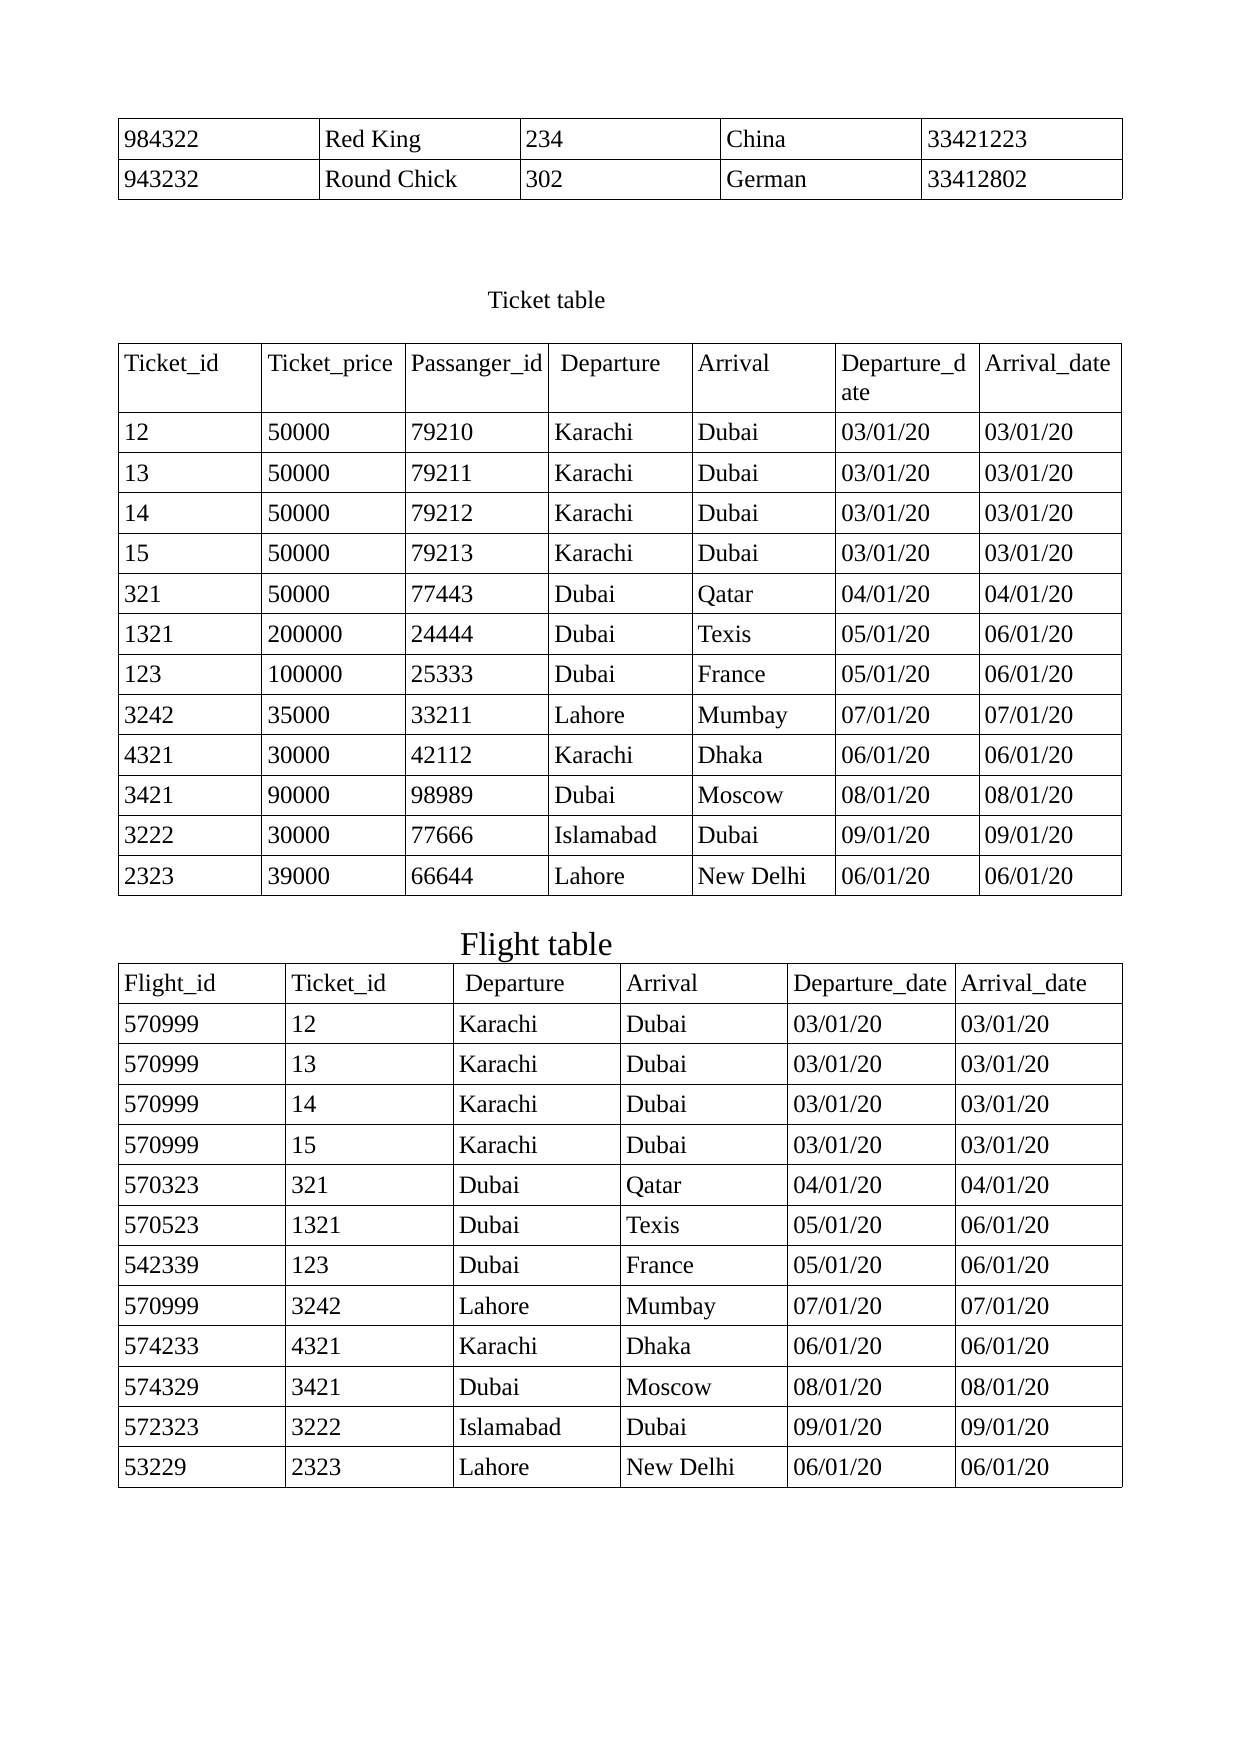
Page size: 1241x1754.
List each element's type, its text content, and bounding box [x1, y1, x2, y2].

table_cell 07/01/20 [788, 1286, 955, 1325]
table_cell 33412802 [922, 160, 1122, 199]
table_cell Karachi [454, 1004, 620, 1043]
table_cell 03/01/20 [980, 413, 1121, 452]
table_cell 50000 [262, 413, 405, 452]
table_cell 53229 [119, 1447, 285, 1487]
table_cell 03/01/20 [956, 1044, 1122, 1083]
table_cell 07/01/20 [956, 1286, 1122, 1325]
table_cell 570999 [119, 1125, 285, 1164]
table_cell Lahore [454, 1447, 620, 1487]
table_cell 12 [286, 1004, 453, 1043]
table_header Departure_date [788, 964, 955, 1003]
table_cell 09/01/20 [956, 1407, 1122, 1446]
table_cell 15 [286, 1125, 453, 1164]
table_cell Qatar [621, 1165, 787, 1204]
table_cell 321 [286, 1165, 453, 1204]
table_cell Dubai [693, 493, 835, 533]
table_cell 03/01/20 [836, 493, 979, 533]
table_cell 50000 [262, 453, 405, 492]
table_cell Karachi [549, 413, 692, 452]
table_cell 123 [119, 655, 261, 694]
table_cell Dubai [693, 453, 835, 492]
table_cell Dubai [454, 1206, 620, 1245]
table_cell 06/01/20 [788, 1326, 955, 1366]
table_cell Dubai [549, 574, 692, 613]
table_cell 06/01/20 [980, 655, 1121, 694]
table_cell Dubai [693, 816, 835, 855]
table_header Ticket_id [286, 964, 453, 1003]
table_cell France [621, 1246, 787, 1285]
table_cell 77443 [406, 574, 548, 613]
table_cell 14 [286, 1085, 453, 1124]
table_cell 15 [119, 534, 261, 573]
table_cell Dubai [454, 1165, 620, 1204]
table_cell 66644 [406, 856, 548, 895]
table_cell Texis [621, 1206, 787, 1245]
table_header Departure_date [836, 344, 979, 412]
table_cell 90000 [262, 776, 405, 815]
table_cell 08/01/20 [788, 1367, 955, 1406]
table_cell 25333 [406, 655, 548, 694]
table_cell 05/01/20 [788, 1206, 955, 1245]
table_header Arrival [693, 344, 835, 412]
table_cell 4321 [119, 735, 261, 774]
table_cell 572323 [119, 1407, 285, 1446]
table_header Arrival [621, 964, 787, 1003]
table_cell Karachi [454, 1044, 620, 1083]
table_cell Mumbay [621, 1286, 787, 1325]
table_cell 06/01/20 [956, 1246, 1122, 1285]
table_cell 234 [521, 119, 720, 158]
table_cell 07/01/20 [836, 695, 979, 734]
table_cell Karachi [549, 493, 692, 533]
table_cell 06/01/20 [836, 856, 979, 895]
table_cell 03/01/20 [836, 413, 979, 452]
table_header Ticket_price [262, 344, 405, 412]
table_cell 04/01/20 [836, 574, 979, 613]
table_cell 03/01/20 [980, 493, 1121, 533]
table_cell 570999 [119, 1004, 285, 1043]
table_cell Dubai [454, 1367, 620, 1406]
table_cell 06/01/20 [956, 1326, 1122, 1366]
table_cell German [721, 160, 921, 199]
table_cell 574233 [119, 1326, 285, 1366]
table_cell 35000 [262, 695, 405, 734]
text Ticket table [118, 285, 1122, 314]
table_cell 50000 [262, 574, 405, 613]
table_cell Karachi [454, 1085, 620, 1124]
table_cell Islamabad [549, 816, 692, 855]
table_cell Lahore [454, 1286, 620, 1325]
table_cell Dubai [621, 1044, 787, 1083]
table_cell 06/01/20 [956, 1447, 1122, 1487]
table_cell 03/01/20 [788, 1085, 955, 1124]
table_header Arrival_date [956, 964, 1122, 1003]
table_cell Dhaka [693, 735, 835, 774]
table_cell 04/01/20 [980, 574, 1121, 613]
table_header Arrival_date [980, 344, 1121, 412]
table_cell Dubai [549, 655, 692, 694]
table_cell 79210 [406, 413, 548, 452]
table_cell 12 [119, 413, 261, 452]
table_cell China [721, 119, 921, 158]
table_cell 3421 [286, 1367, 453, 1406]
table_cell 03/01/20 [956, 1004, 1122, 1043]
table_cell 03/01/20 [836, 534, 979, 573]
table_cell 50000 [262, 534, 405, 573]
table_cell 33421223 [922, 119, 1122, 158]
table_cell 08/01/20 [956, 1367, 1122, 1406]
table_cell 13 [286, 1044, 453, 1083]
table_cell 08/01/20 [980, 776, 1121, 815]
table_cell 321 [119, 574, 261, 613]
table_cell Qatar [693, 574, 835, 613]
table_cell Dubai [621, 1085, 787, 1124]
table_cell Red King [320, 119, 520, 158]
table_cell 03/01/20 [956, 1125, 1122, 1164]
table_cell 570999 [119, 1085, 285, 1124]
table_cell 06/01/20 [788, 1447, 955, 1487]
table_cell 200000 [262, 614, 405, 653]
table_cell 09/01/20 [788, 1407, 955, 1446]
table_cell Karachi [454, 1125, 620, 1164]
table_cell 3242 [286, 1286, 453, 1325]
table_cell Moscow [621, 1367, 787, 1406]
table_cell France [693, 655, 835, 694]
table_cell Lahore [549, 856, 692, 895]
table_cell 3242 [119, 695, 261, 734]
table_cell Dubai [621, 1004, 787, 1043]
text Flight table [118, 924, 1122, 963]
table_cell 03/01/20 [980, 453, 1121, 492]
table_cell 03/01/20 [956, 1085, 1122, 1124]
table_cell 06/01/20 [836, 735, 979, 774]
table_cell Dubai [693, 534, 835, 573]
table_cell 79211 [406, 453, 548, 492]
table_cell New Delhi [621, 1447, 787, 1487]
table_cell 943232 [119, 160, 319, 199]
table_cell 05/01/20 [836, 614, 979, 653]
table_cell 03/01/20 [836, 453, 979, 492]
table_cell New Delhi [693, 856, 835, 895]
table_cell 24444 [406, 614, 548, 653]
table_cell 79212 [406, 493, 548, 533]
table_cell Dubai [549, 776, 692, 815]
table_cell Dubai [693, 413, 835, 452]
table_cell 98989 [406, 776, 548, 815]
table_cell Dubai [454, 1246, 620, 1285]
table_cell Dubai [621, 1125, 787, 1164]
table_cell 04/01/20 [956, 1165, 1122, 1204]
table_cell 06/01/20 [980, 614, 1121, 653]
table_cell 30000 [262, 735, 405, 774]
table_cell 09/01/20 [980, 816, 1121, 855]
table_cell 3222 [119, 816, 261, 855]
table_cell 2323 [119, 856, 261, 895]
table_cell 03/01/20 [788, 1004, 955, 1043]
table_cell 3222 [286, 1407, 453, 1446]
table_cell 33211 [406, 695, 548, 734]
table_cell Dubai [549, 614, 692, 653]
table_cell 50000 [262, 493, 405, 533]
table_cell Karachi [549, 453, 692, 492]
table_cell Dubai [621, 1407, 787, 1446]
table_header Departure [549, 344, 692, 412]
table_cell Karachi [549, 735, 692, 774]
table_cell 03/01/20 [788, 1125, 955, 1164]
table_cell 06/01/20 [980, 856, 1121, 895]
table_cell 77666 [406, 816, 548, 855]
table_cell 07/01/20 [980, 695, 1121, 734]
table_header Passanger_id [406, 344, 548, 412]
table_cell 04/01/20 [788, 1165, 955, 1204]
table_cell 302 [521, 160, 720, 199]
table_cell 09/01/20 [836, 816, 979, 855]
table_cell Islamabad [454, 1407, 620, 1446]
table_cell 42112 [406, 735, 548, 774]
table_cell 05/01/20 [836, 655, 979, 694]
table_cell 30000 [262, 816, 405, 855]
table_cell 03/01/20 [980, 534, 1121, 573]
table_cell 570323 [119, 1165, 285, 1204]
table_cell Karachi [454, 1326, 620, 1366]
table_cell Moscow [693, 776, 835, 815]
table_cell Dhaka [621, 1326, 787, 1366]
table_cell 570523 [119, 1206, 285, 1245]
table_cell Mumbay [693, 695, 835, 734]
table_cell 570999 [119, 1044, 285, 1083]
table_cell 03/01/20 [788, 1044, 955, 1083]
table_header Flight_id [119, 964, 285, 1003]
table_header Ticket_id [119, 344, 261, 412]
table_cell 123 [286, 1246, 453, 1285]
table_cell Round Chick [320, 160, 520, 199]
table_cell Karachi [549, 534, 692, 573]
table_cell 1321 [119, 614, 261, 653]
table_cell 13 [119, 453, 261, 492]
table_cell 14 [119, 493, 261, 533]
table_cell 06/01/20 [956, 1206, 1122, 1245]
table_cell 1321 [286, 1206, 453, 1245]
table_cell 08/01/20 [836, 776, 979, 815]
table_cell 39000 [262, 856, 405, 895]
table_cell 2323 [286, 1447, 453, 1487]
table_cell 05/01/20 [788, 1246, 955, 1285]
table_cell 4321 [286, 1326, 453, 1366]
table_cell 79213 [406, 534, 548, 573]
table_cell Lahore [549, 695, 692, 734]
table_cell 06/01/20 [980, 735, 1121, 774]
table_cell 100000 [262, 655, 405, 694]
table_cell 574329 [119, 1367, 285, 1406]
table_cell Texis [693, 614, 835, 653]
table_cell 570999 [119, 1286, 285, 1325]
table_cell 542339 [119, 1246, 285, 1285]
table_cell 3421 [119, 776, 261, 815]
table_cell 984322 [119, 119, 319, 158]
table_header Departure [454, 964, 620, 1003]
